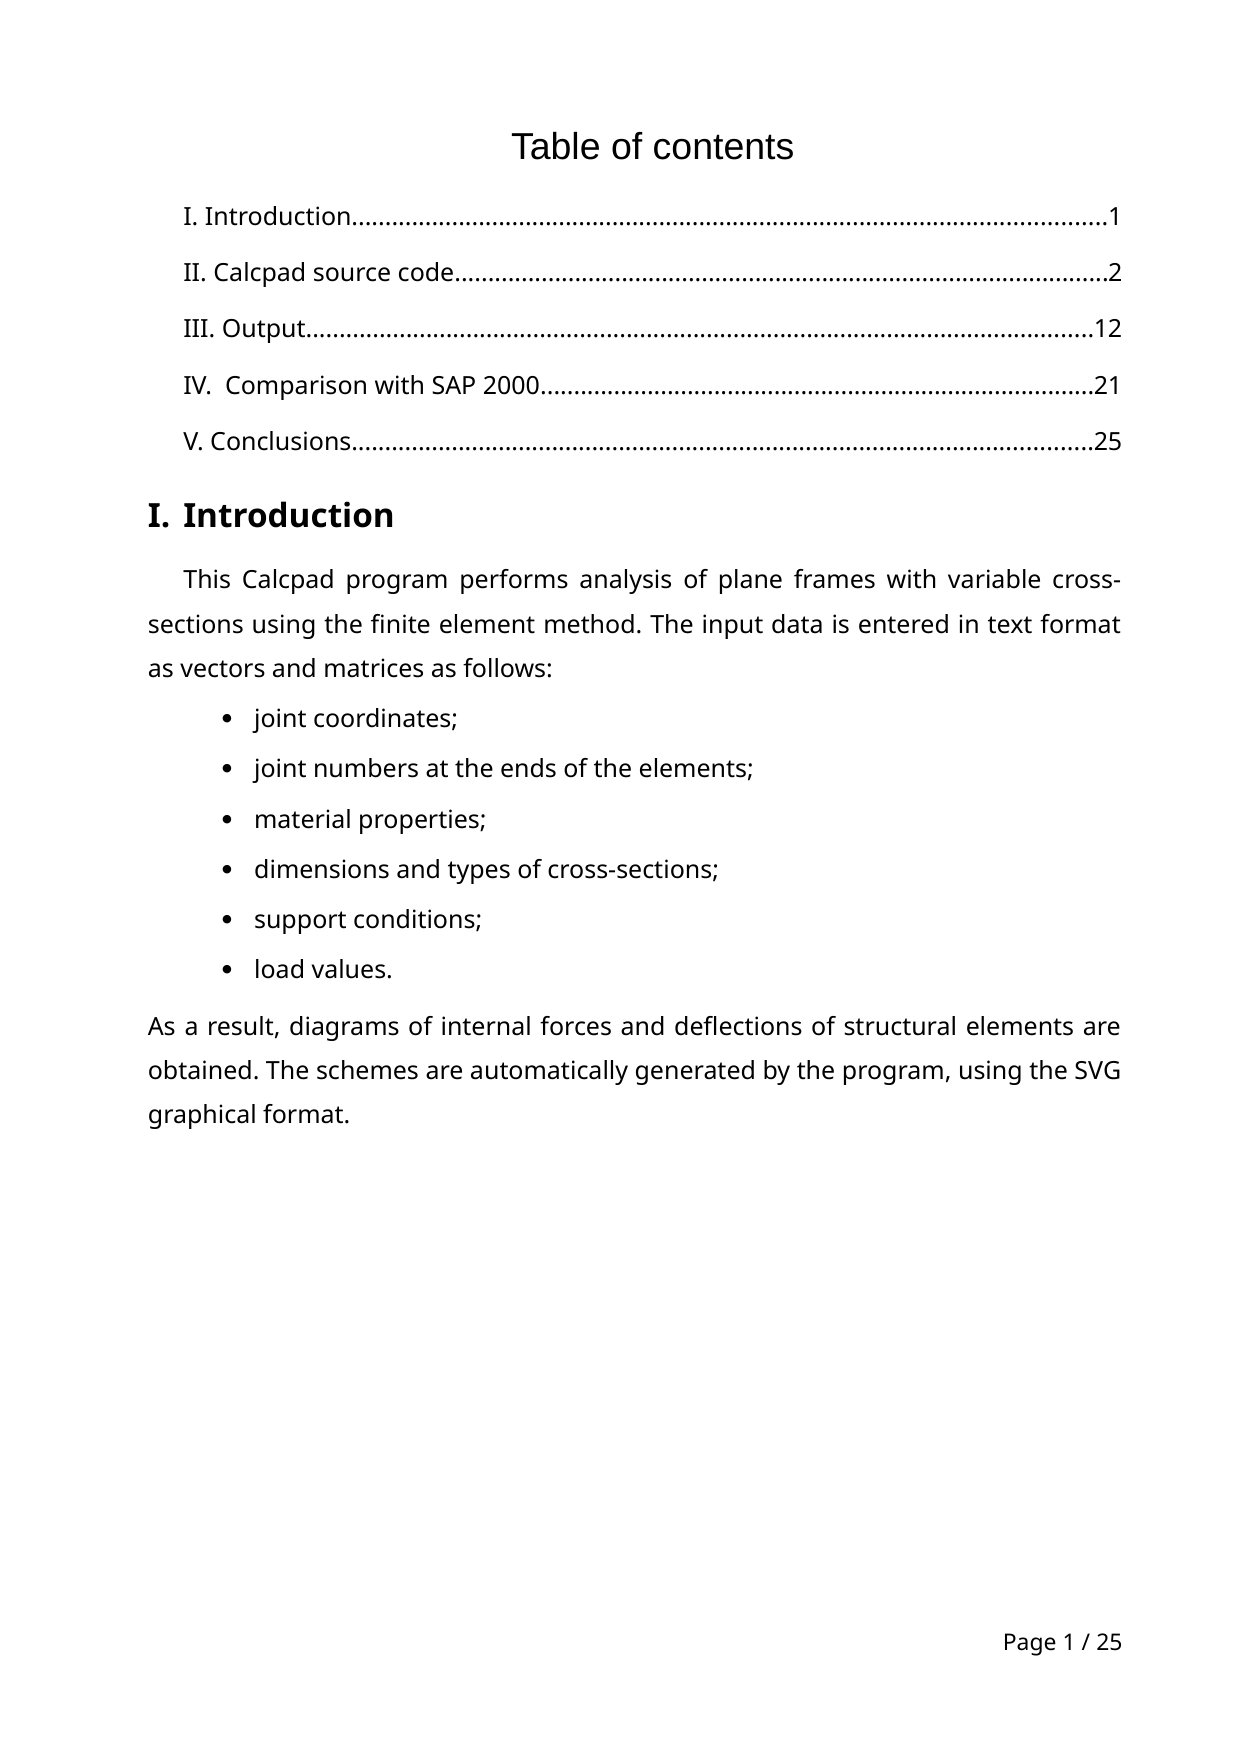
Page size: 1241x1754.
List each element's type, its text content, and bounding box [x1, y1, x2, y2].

list joint coordinates; [223, 701, 1122, 735]
text I. Introduction 1 [148, 199, 1122, 233]
subtitle Table of contents [148, 124, 1122, 167]
text IV. Comparison with SAP 2000 21 [148, 367, 1122, 401]
list support conditions; [223, 902, 1122, 936]
text III. Output 12 [148, 311, 1122, 345]
subtitle Introduction [148, 491, 1122, 537]
list material properties; [223, 801, 1122, 835]
text As a result, diagrams of internal forces and deflections of structural elements are obtained. The schemes are automatically generated by the program, using the SVG graphical format. [148, 1008, 1122, 1131]
list dimensions and types of cross-sections; [223, 852, 1122, 886]
text V. Conclusions 25 [148, 423, 1122, 457]
list load values. [223, 952, 1122, 986]
text II. Calcpad source code 2 [148, 255, 1122, 289]
text This Calcpad program performs analysis of plane frames with variable cross-sections using the finite element method. The input data is entered in text format as vectors and matrices as follows: [148, 562, 1122, 685]
list joint numbers at the ends of the elements; [223, 751, 1122, 785]
